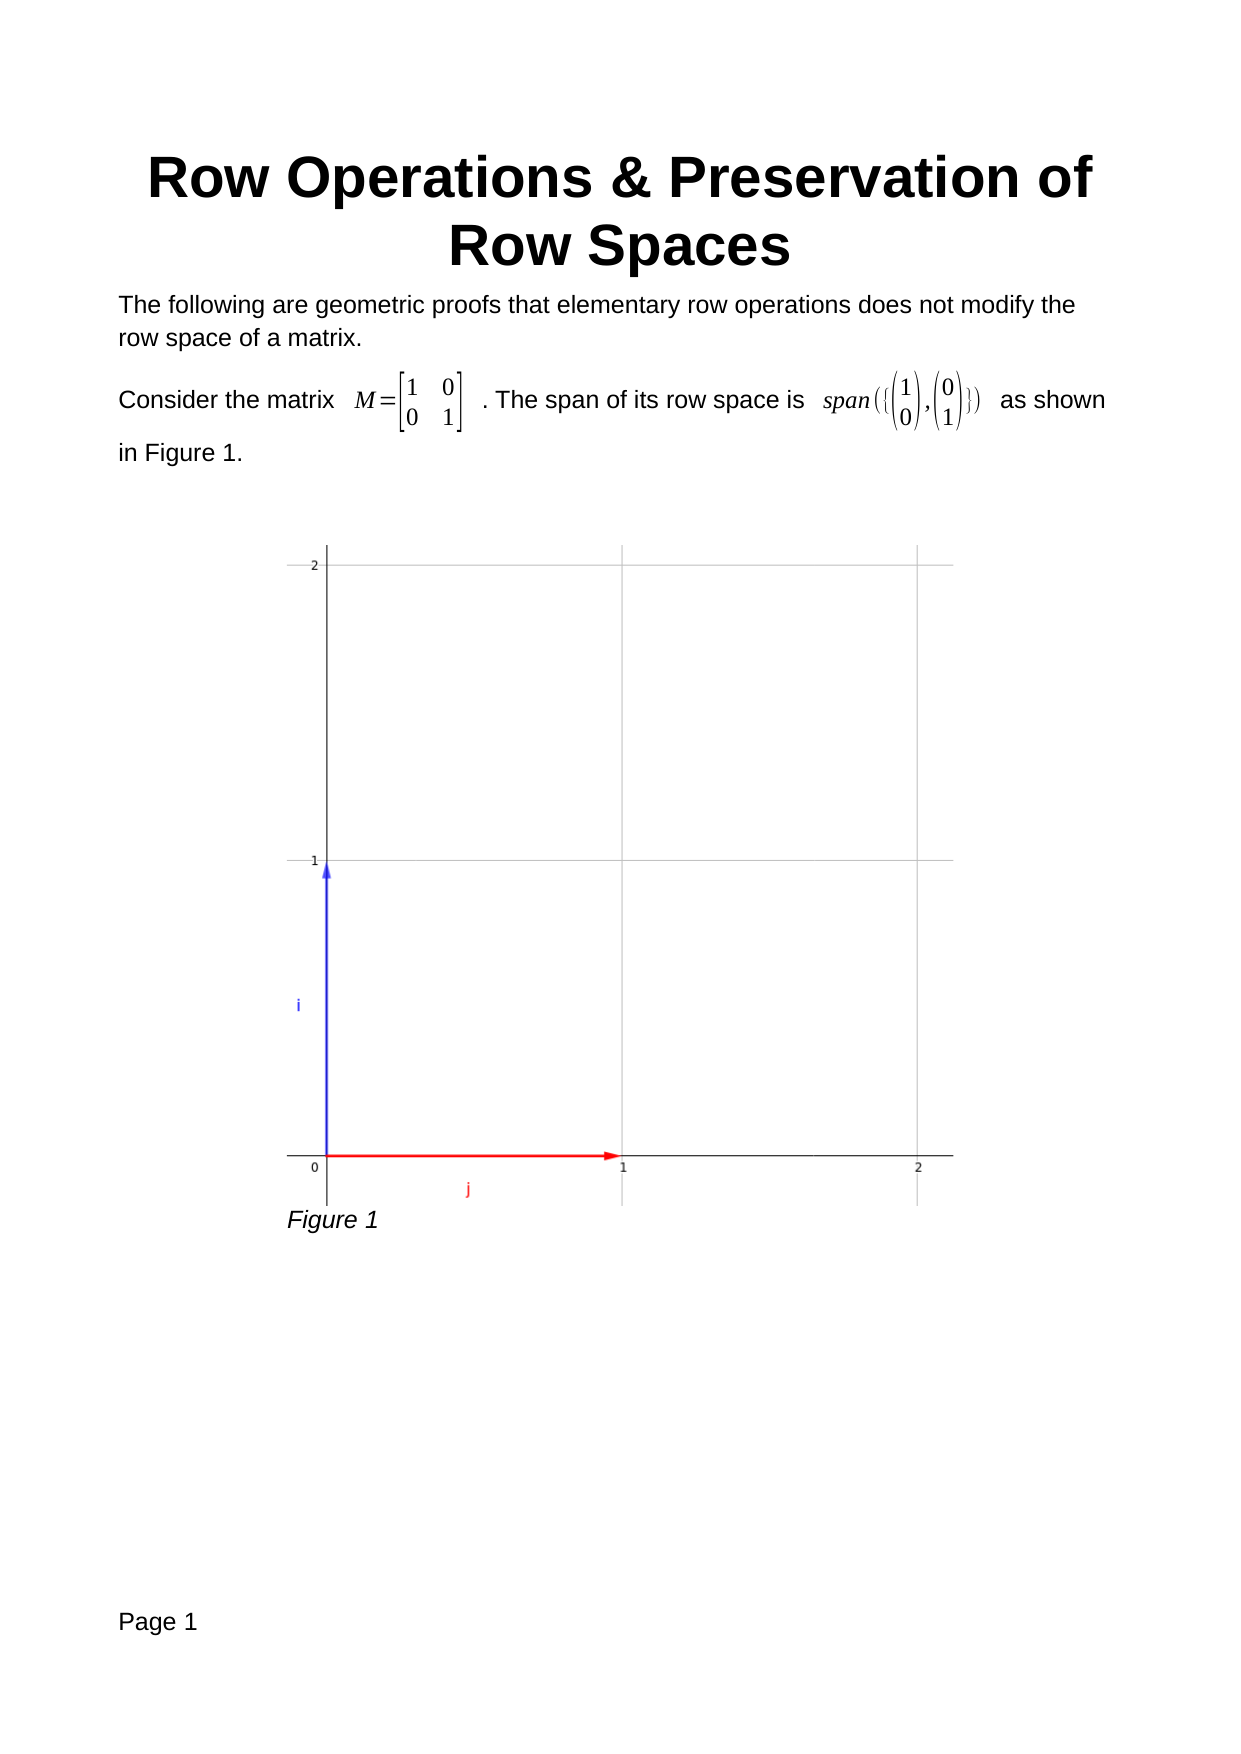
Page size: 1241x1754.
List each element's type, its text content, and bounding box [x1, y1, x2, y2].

text Figure 1 [287, 1206, 953, 1234]
picture [286, 545, 954, 1206]
text The following are geometric proofs that elementary row operations does not modify the row space of a matrix. [118, 290, 1122, 352]
title Row Operations & Preservation of Row Spaces [118, 143, 1122, 277]
text Consider the matrix. The span of its row space isas shown in Figure 1. [118, 370, 1122, 467]
